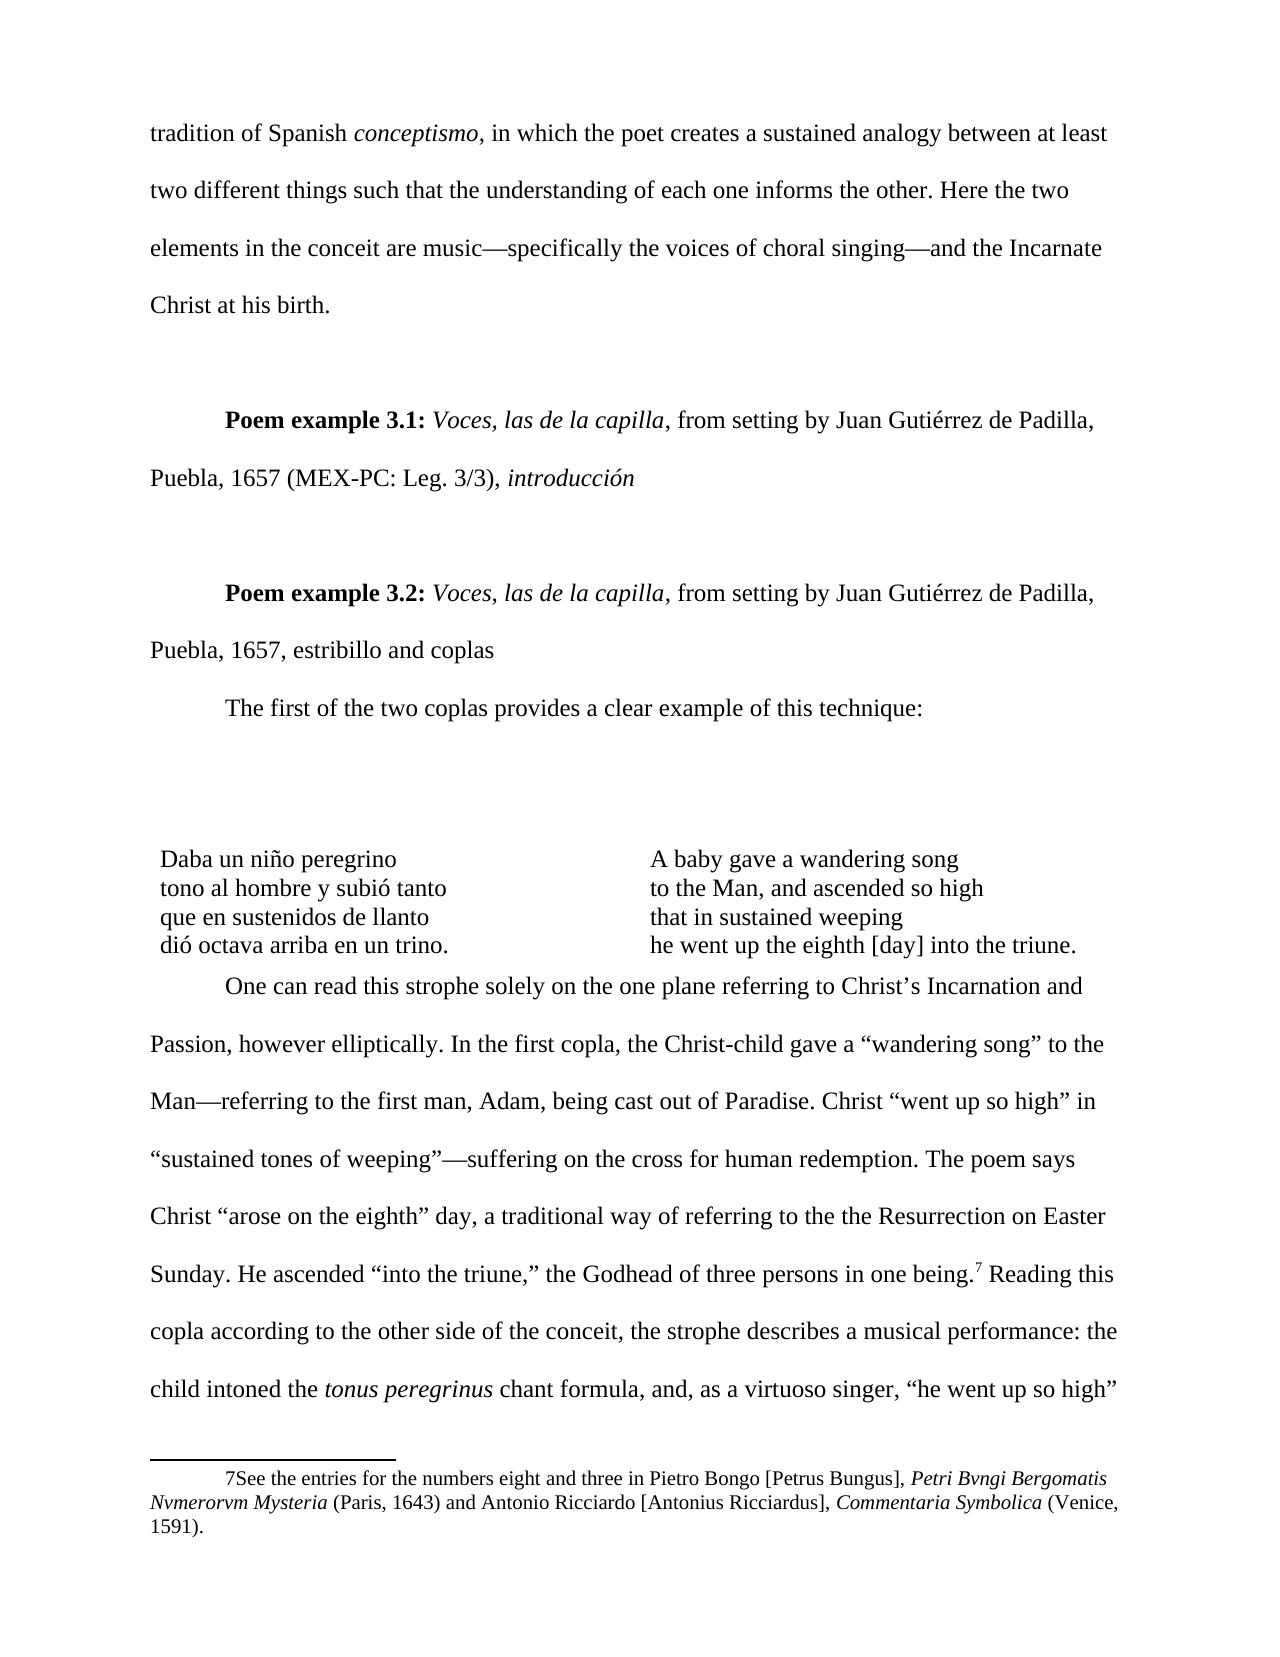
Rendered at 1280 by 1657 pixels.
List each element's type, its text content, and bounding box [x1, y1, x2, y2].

table_header Daba un niño peregrino [150, 844, 640, 873]
table_cell that in sustained weeping [640, 902, 1130, 930]
table_cell he went up the eighth [day] into the triune. [640, 930, 1130, 959]
text Poem example 3.2: Voces, las de la capilla, from setting by Juan Gutiérrez de Padilla, Puebla, 1657, estribillo and coplas [150, 578, 1130, 664]
text See the entries for the numbers eight and three in Pietro Bongo [Petrus Bungus], Petri Bvngi Bergomatis Nvmerorvm Mysteria (Paris, 1643) and Antonio Ricciardo [Antonius Ricciardus], Commentaria Symbolica (Venice, 1591). [150, 1466, 1130, 1538]
text The first of the two coplas provides a clear example of this technique: [150, 693, 1130, 722]
table_header A baby gave a wandering song [640, 844, 1130, 873]
table_cell to the Man, and ascended so high [640, 873, 1130, 902]
table_cell dió octava arriba en un trino. [150, 930, 640, 959]
text tradition of Spanish conceptismo, in which the poet creates a sustained analogy between at least two different things such that the understanding of each one informs the other. Here the two elements in the conceit are music—specifically the voices of choral singing—and the Incarnate Christ at his birth. [150, 118, 1130, 319]
text Poem example 3.1: Voces, las de la capilla, from setting by Juan Gutiérrez de Padilla, Puebla, 1657 (MEX-PC: Leg. 3/3), introducción [150, 406, 1130, 492]
table_cell que en sustenidos de llanto [150, 902, 640, 930]
table_cell tono al hombre y subió tanto [150, 873, 640, 902]
text One can read this strophe solely on the one plane referring to Christ’s Incarnation and Passion, however elliptically. In the first copla, the Christ-child gave a “wandering song” to the Man—referring to the first man, Adam, being cast out of Paradise. Christ “went up so high” in “sustained tones of weeping”—suffering on the cross for human redemption. The poem says Christ “arose on the eighth” day, a traditional way of referring to the the Resurrection on Easter Sunday. He ascended “into the triune,” the Godhead of three persons in one being. Reading this copla according to the other side of the conceit, the strophe describes a musical performance: the child intoned the tonus peregrinus chant formula, and, as a virtuoso singer, “he went up so high” [150, 971, 1130, 1403]
